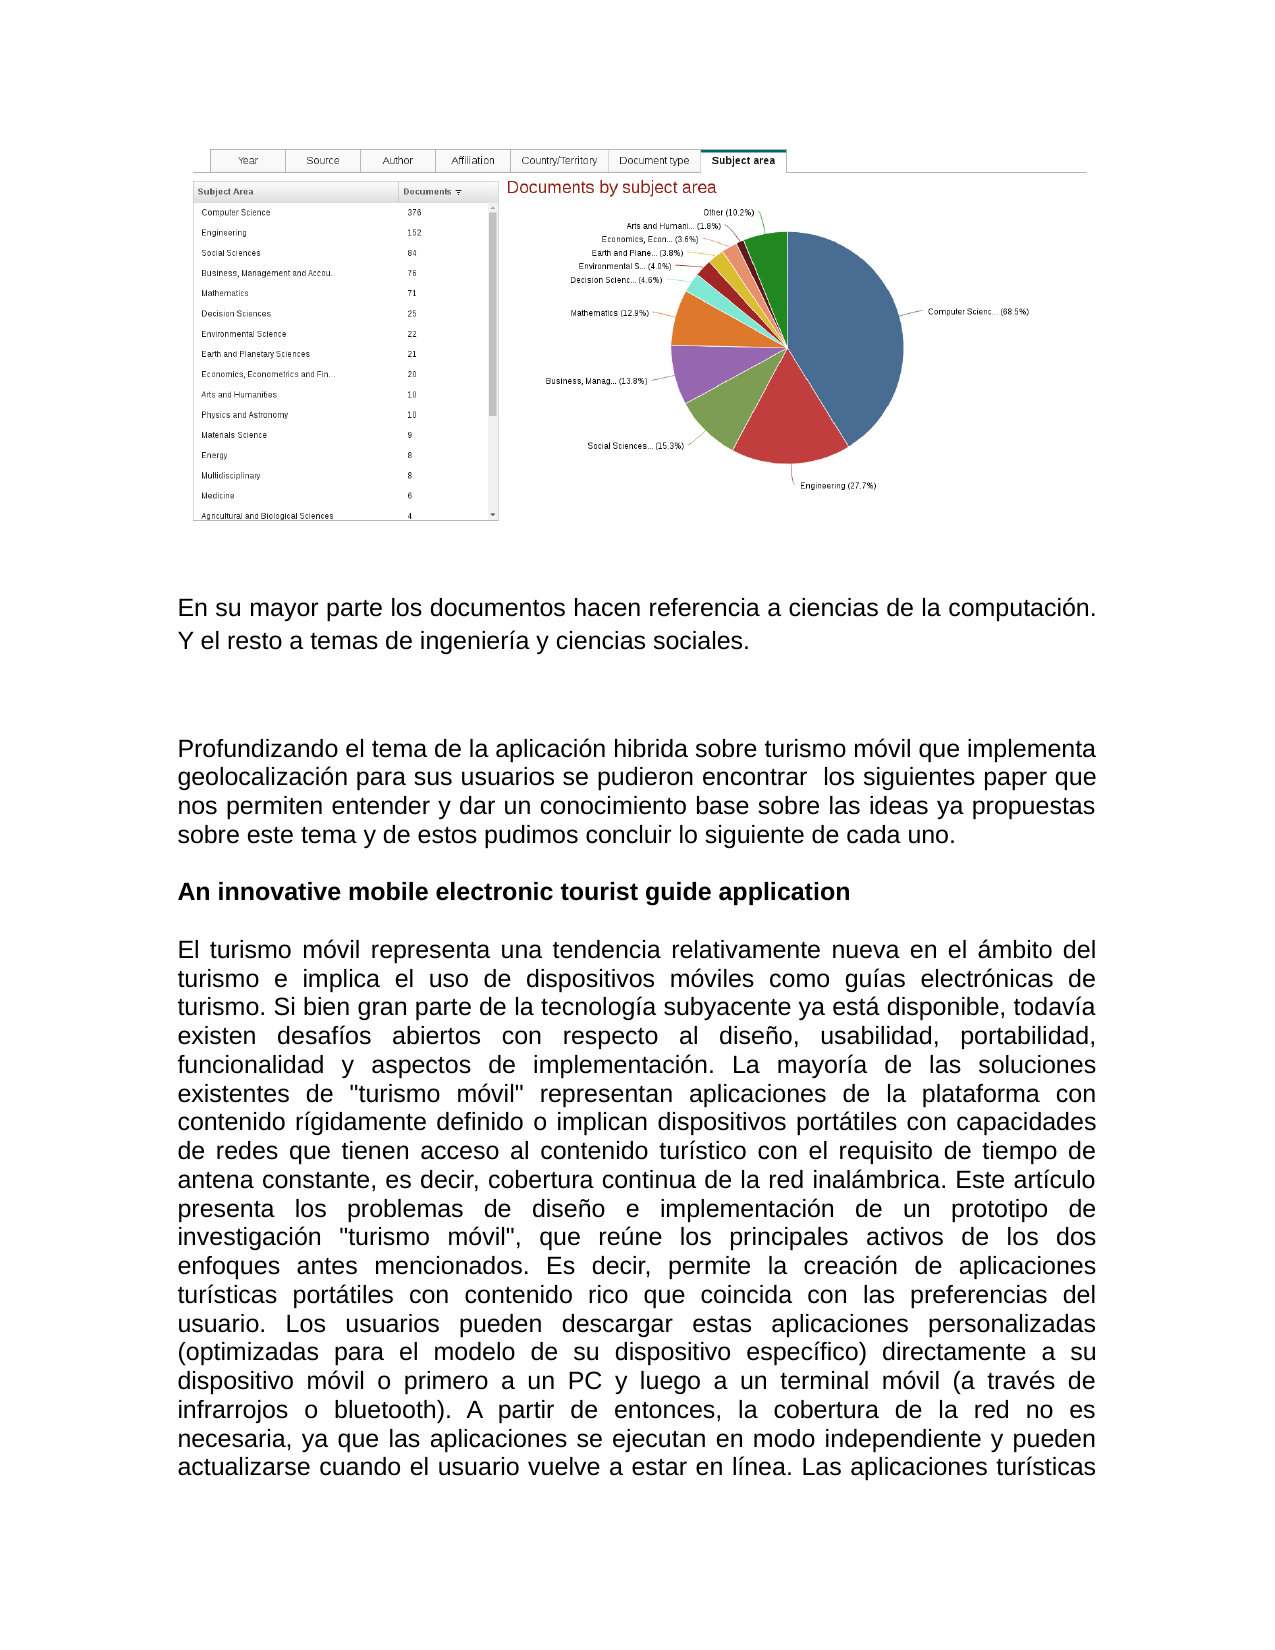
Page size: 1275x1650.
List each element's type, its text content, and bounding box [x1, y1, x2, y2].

picture [183, 147, 1092, 535]
text En su mayor parte los documentos hacen referencia a ciencias de la computación. Y el resto a temas de ingeniería y ciencias sociales. [177, 593, 1098, 654]
text An innovative mobile electronic tourist guide application [177, 877, 1098, 906]
text Profundizando el tema de la aplicación hibrida sobre turismo móvil que implementa geolocalización para sus usuarios se pudieron encontrar los siguientes paper que nos permiten entender y dar un conocimiento base sobre las ideas ya propuestas sobre este tema y de estos pudimos concluir lo siguiente de cada uno. [177, 733, 1098, 848]
text El turismo móvil representa una tendencia relativamente nueva en el ámbito del turismo e implica el uso de dispositivos móviles como guías electrónicas de turismo. Si bien gran parte de la tecnología subyacente ya está disponible, todavía existen desafíos abiertos con respecto al diseño, usabilidad, portabilidad, funcionalidad y aspectos de implementación. La mayoría de las soluciones existentes de "turismo móvil" representan aplicaciones de la plataforma con contenido rígidamente definido o implican dispositivos portátiles con capacidades de redes que tienen acceso al contenido turístico con el requisito de tiempo de antena constante, es decir, cobertura continua de la red inalámbrica. Este artículo presenta los problemas de diseño e implementación de un prototipo de investigación "turismo móvil", que reúne los principales activos de los dos enfoques antes mencionados. Es decir, permite la creación de aplicaciones turísticas portátiles con contenido rico que coincida con las preferencias del usuario. Los usuarios pueden descargar estas aplicaciones personalizadas (optimizadas para el modelo de su dispositivo específico) directamente a su dispositivo móvil o primero a un PC y luego a un terminal móvil (a través de infrarrojos o bluetooth). A partir de entonces, la cobertura de la red no es necesaria, ya que las aplicaciones se ejecutan en modo independiente y pueden actualizarse cuando el usuario vuelve a estar en línea. Las aplicaciones turísticas [177, 935, 1098, 1481]
